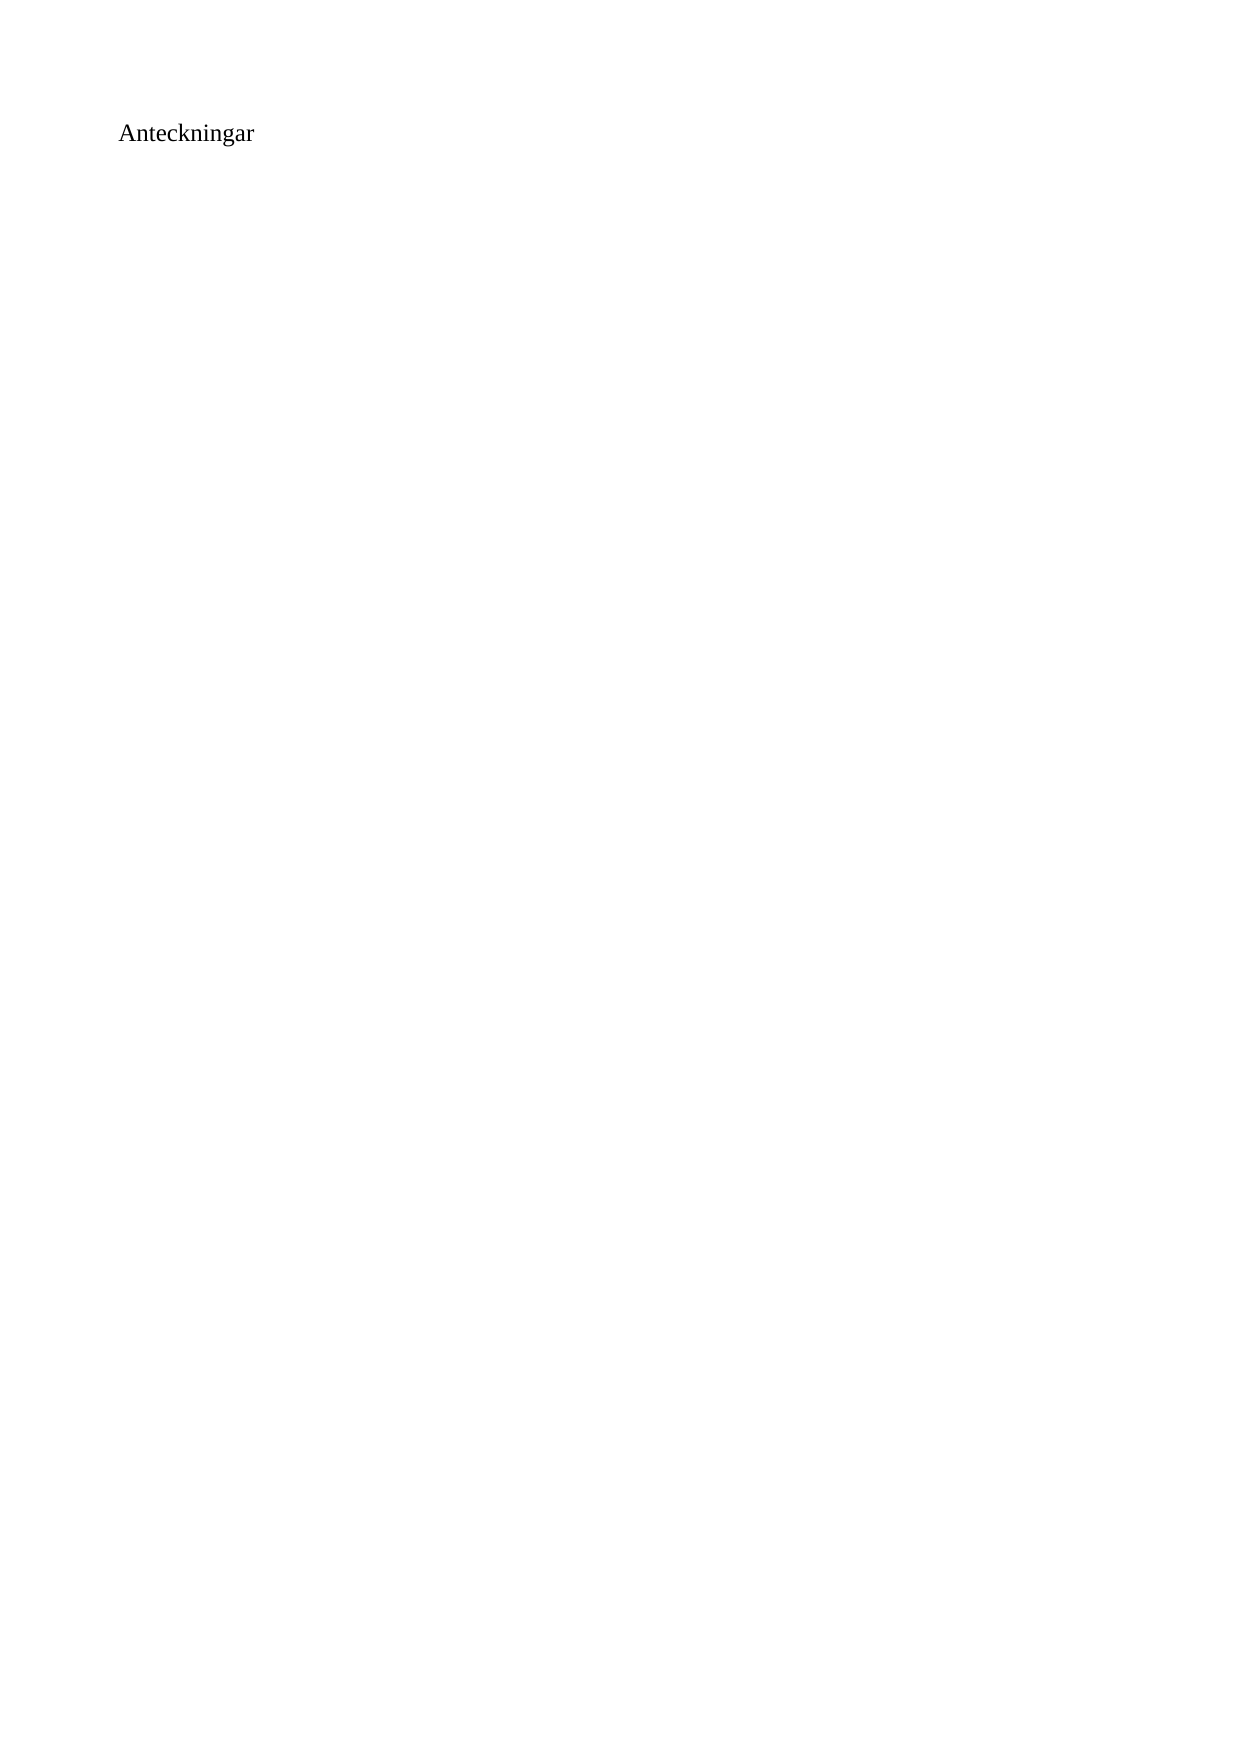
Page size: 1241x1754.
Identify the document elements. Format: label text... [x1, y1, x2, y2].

text Anteckningar [118, 118, 1122, 147]
